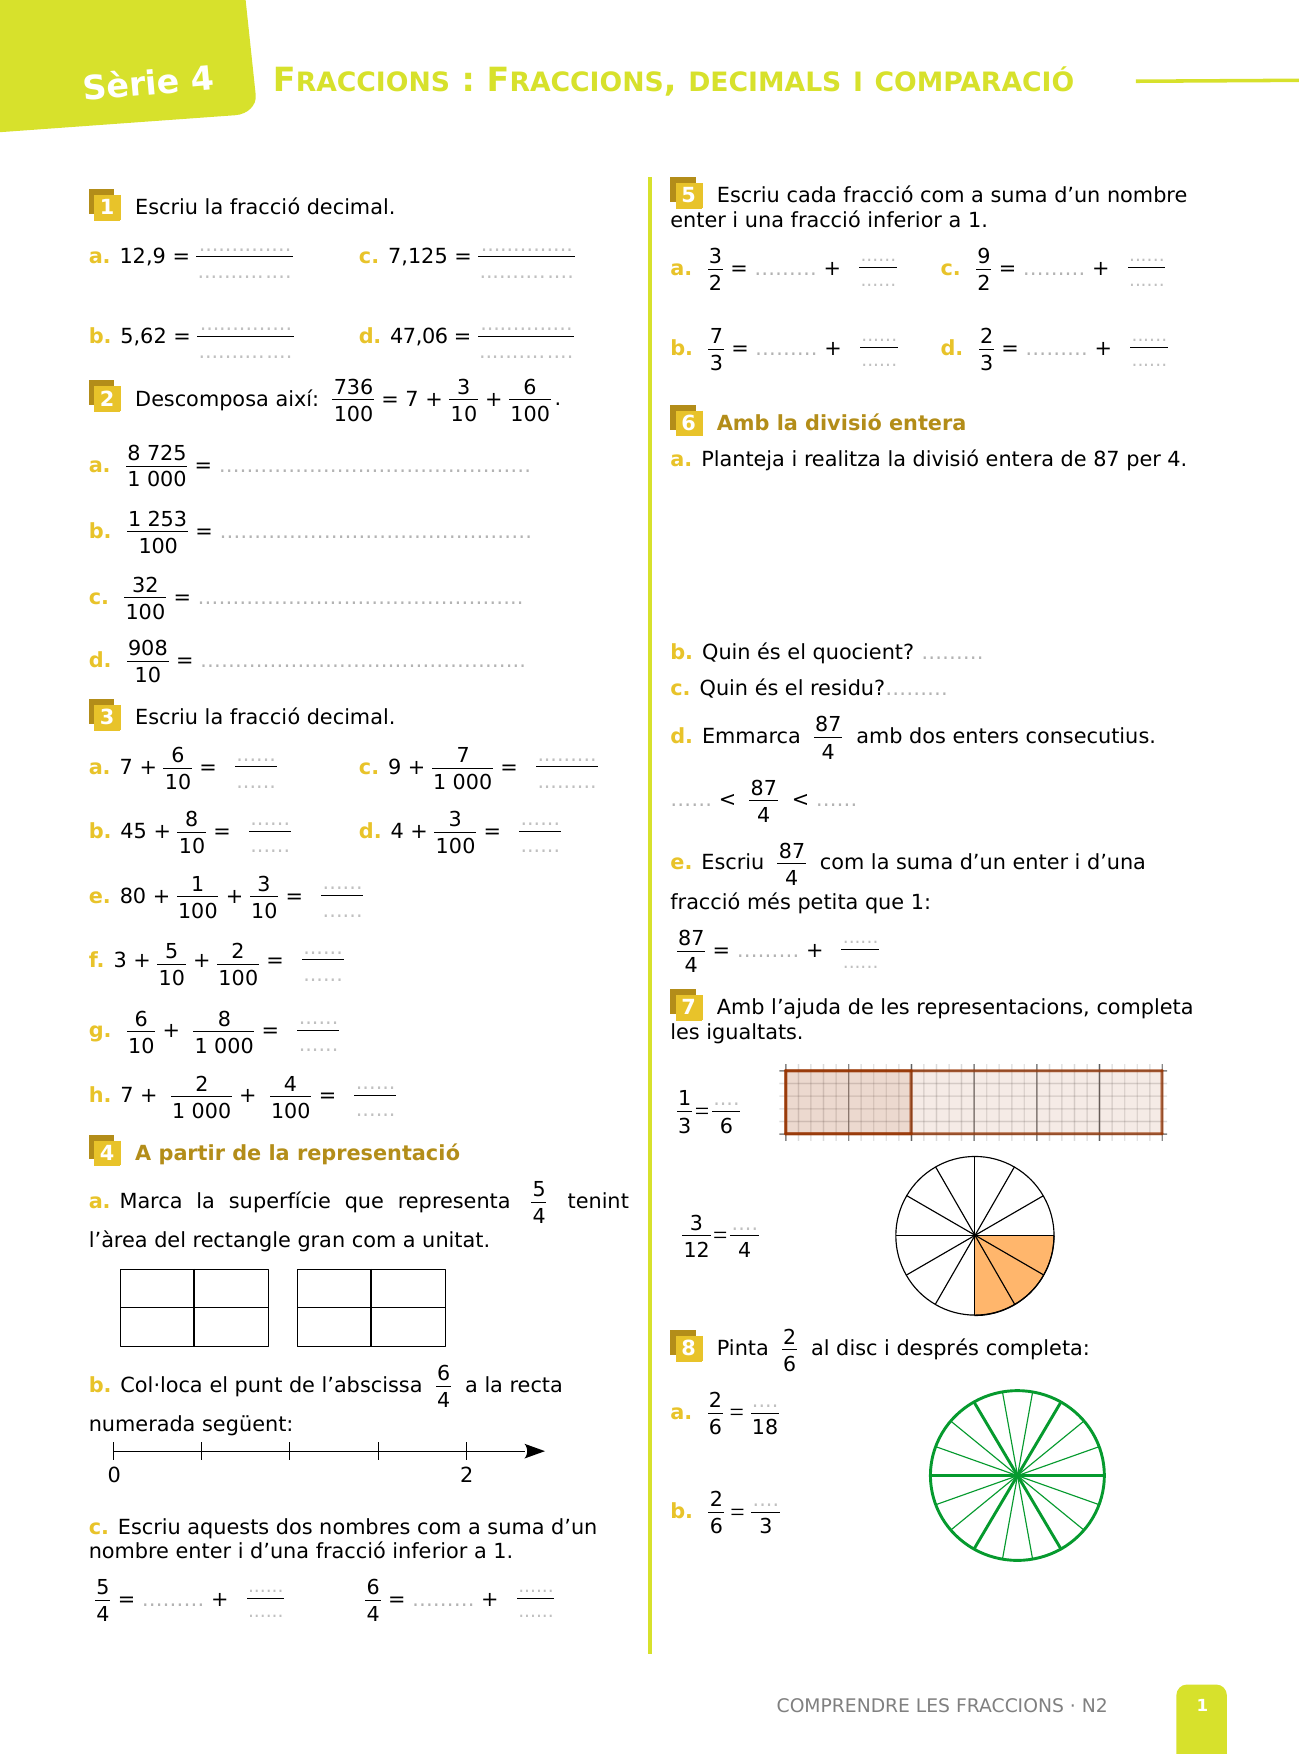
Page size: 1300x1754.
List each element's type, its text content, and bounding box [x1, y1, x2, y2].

list 9 += [359, 741, 629, 794]
list Marca la superfície que representa tenint l’àrea del rectangle gran com a unitat. [88, 1177, 629, 1253]
list Pinta al disc i després com­pleta: [670, 1324, 1211, 1376]
list Col·loca el punt de l’abscissa a la recta numerada següent: [88, 1361, 629, 1437]
list 80 ++= [88, 870, 629, 923]
list = ……………………………………… [88, 441, 629, 495]
list Planteja i realitza la divisió entera de 87 per 4. [670, 447, 1211, 472]
list 7 += [88, 741, 359, 794]
list 3 ++= [88, 934, 629, 993]
list 47,06 = [359, 311, 629, 363]
list = ……… + [940, 244, 1211, 295]
list = ……… + [670, 244, 940, 295]
list = ……………………………………….. [88, 636, 629, 687]
list 12,9 = [88, 232, 359, 283]
list 4 += [359, 806, 629, 858]
list Escriu aquests dos nombres com a suma d’un nombre enter i d’una fracció infe­rior a 1. [88, 1515, 629, 1563]
text …… < < …… [670, 775, 1211, 827]
list Quin és el quocient? ……… [670, 640, 1211, 664]
list = ……………………………………….. [88, 573, 629, 624]
list Escriu cada fracció com a suma d’un nombre enter i una fracció inferior a 1. [670, 177, 1211, 232]
text = ……… + [670, 926, 1211, 977]
text = ……… + [88, 1575, 359, 1626]
list 7 + + = [88, 1070, 629, 1123]
list + = [88, 1005, 629, 1058]
text = ……… + [359, 1575, 629, 1626]
list Amb l’ajuda de les representacions, completa les igualtats. [670, 989, 1211, 1044]
subtitle A partir de la representació [88, 1134, 629, 1165]
list Descomposa així: = 7 ++ [88, 374, 629, 429]
list Escriu la fracció decimal. [114, 699, 629, 730]
list 5,62 = [88, 311, 359, 363]
list = ……………………………………… [88, 507, 629, 561]
list Emmarca amb dos enters consecutius. [670, 712, 1211, 764]
picture [779, 1064, 1168, 1141]
list = ……… + [670, 324, 940, 375]
list = ……… + [940, 324, 1211, 375]
list Escriu com la suma d’un enter i d’una fracció més petita que 1: [670, 838, 1211, 914]
subtitle Amb la divisió entera [696, 405, 1211, 436]
list 7,125 = [359, 232, 629, 283]
list Escriu la fracció decimal. [114, 189, 629, 220]
list 45 += [88, 806, 359, 858]
list Quin és el residu?……… [670, 676, 1211, 701]
